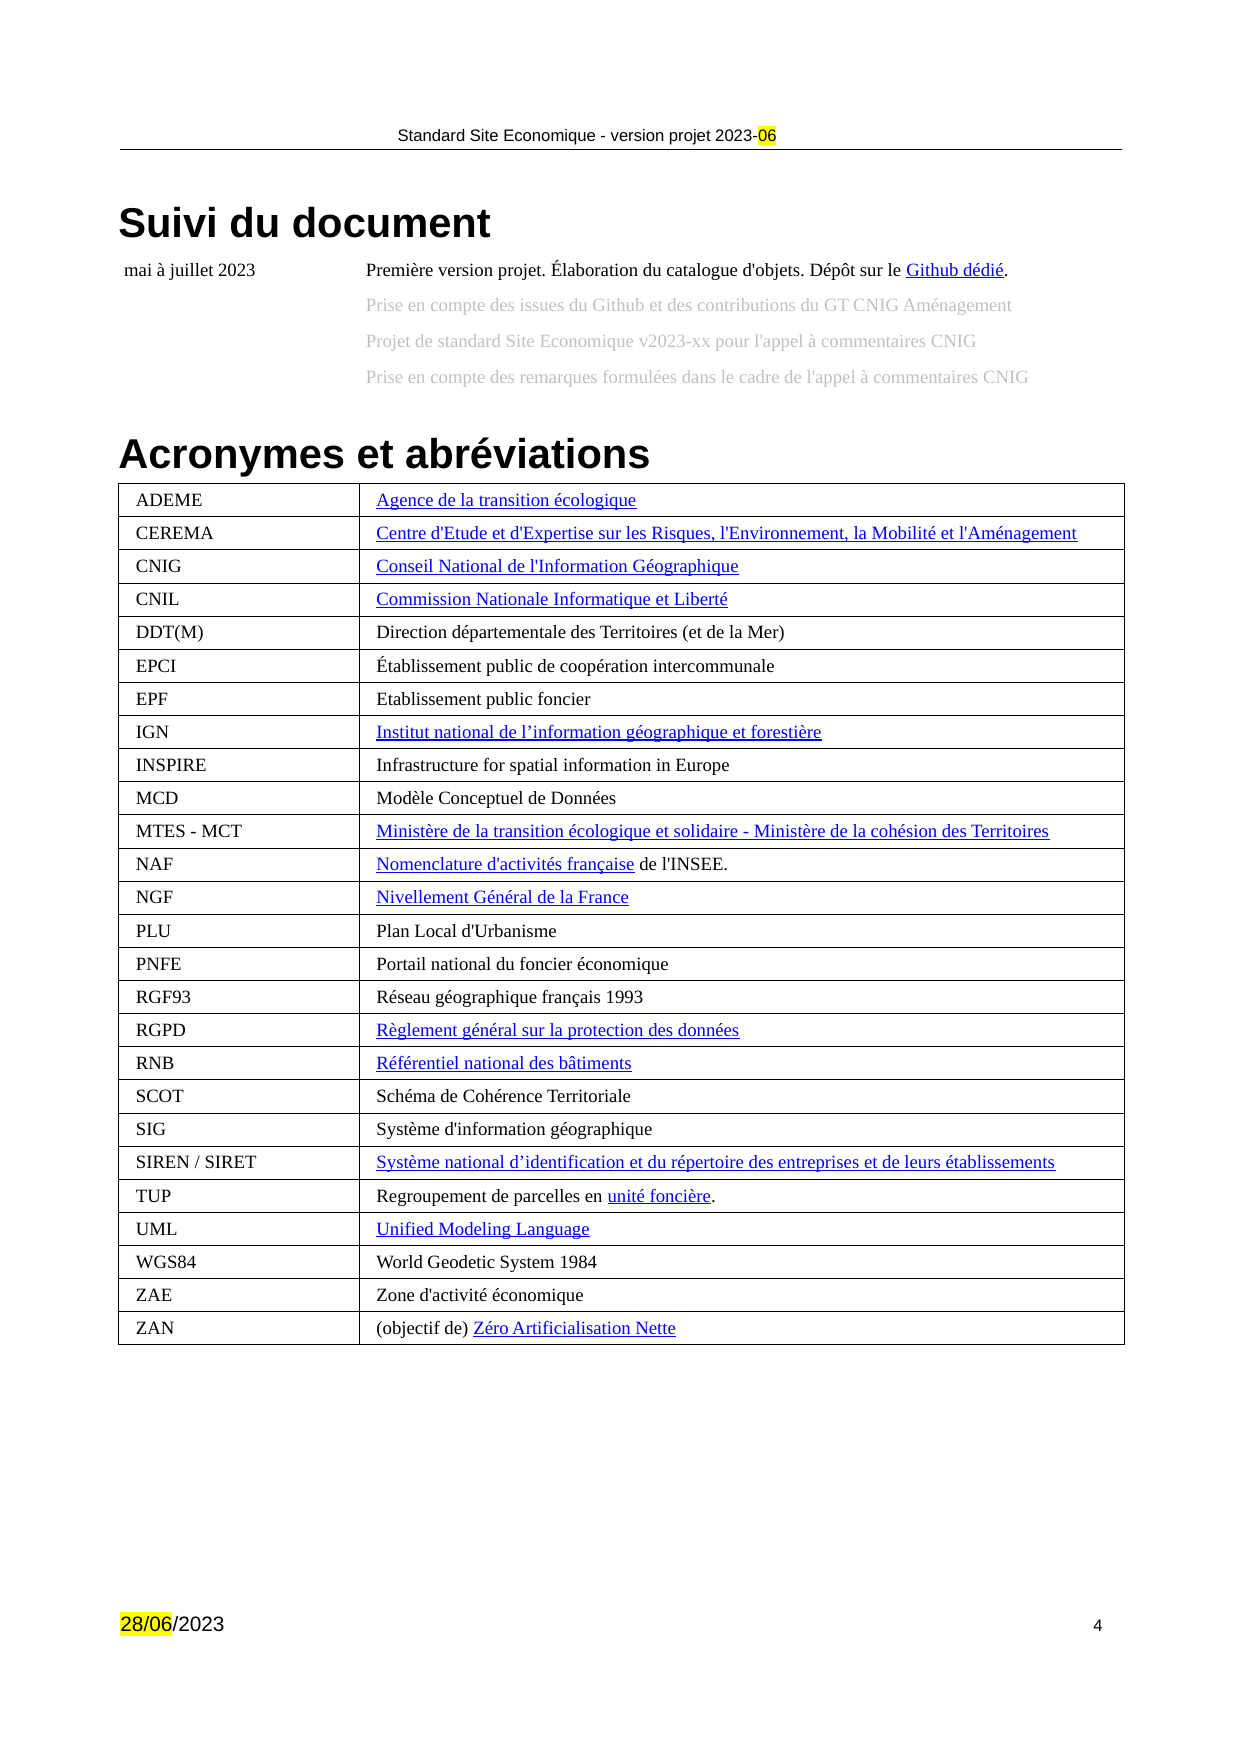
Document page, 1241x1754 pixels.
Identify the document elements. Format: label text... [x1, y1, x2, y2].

table_cell NGF [119, 882, 359, 914]
table_cell Zone d'activité économique [360, 1279, 1124, 1311]
table_cell Établissement public de coopération intercommunale [360, 650, 1124, 682]
table_header Agence de la transition écologique [360, 484, 1124, 516]
table_cell ZAE [119, 1279, 359, 1311]
table_cell Prise en compte des remarques formulées dans le cadre de l'appel à commentaires CNIG [354, 361, 1122, 396]
table_cell Référentiel national des bâtiments [360, 1047, 1124, 1079]
table_cell Infrastructure for spatial information in Europe [360, 749, 1124, 781]
table_cell Direction départementale des Territoires (et de la Mer) [360, 617, 1124, 649]
table_cell Ministère de la transition écologique et solidaire - Ministère de la cohésion des Territoires [360, 815, 1124, 847]
table_cell Institut national de l’information géographique et forestière [360, 716, 1124, 748]
table_header Première version projet. Élaboration du catalogue d'objets. Dépôt sur le Github dédié. [354, 253, 1122, 289]
text Suivi du document [118, 199, 1116, 247]
table_cell Unified Modeling Language [360, 1213, 1124, 1245]
table_cell EPF [119, 683, 359, 715]
table_cell Conseil National de l'Information Géographique [360, 550, 1124, 582]
table_cell [118, 361, 354, 396]
table_cell [118, 325, 354, 361]
table_cell Regroupement de parcelles en unité foncière. [360, 1180, 1124, 1212]
table_cell IGN [119, 716, 359, 748]
table_cell Modèle Conceptuel de Données [360, 782, 1124, 814]
table_cell TUP [119, 1180, 359, 1212]
table_cell INSPIRE [119, 749, 359, 781]
table_cell ZAN [119, 1312, 359, 1344]
table_cell Règlement général sur la protection des données [360, 1014, 1124, 1046]
table_cell RGF93 [119, 981, 359, 1013]
table_cell Nomenclature d'activités française de l'INSEE. [360, 849, 1124, 881]
table_cell DDT(M) [119, 617, 359, 649]
table_cell [118, 289, 354, 324]
table_cell Portail national du foncier économique [360, 948, 1124, 980]
table_cell SIREN / SIRET [119, 1147, 359, 1179]
table_cell Système d'information géographique [360, 1114, 1124, 1146]
table_cell RGPD [119, 1014, 359, 1046]
table_cell MCD [119, 782, 359, 814]
table_cell CNIG [119, 550, 359, 582]
table_cell WGS84 [119, 1246, 359, 1278]
table_cell Réseau géographique français 1993 [360, 981, 1124, 1013]
table_cell NAF [119, 849, 359, 881]
table_cell Commission Nationale Informatique et Liberté [360, 584, 1124, 616]
table_cell CEREMA [119, 517, 359, 549]
table_header mai à juillet 2023 [118, 253, 354, 289]
table_cell Système national d’identification et du répertoire des entreprises et de leurs établissements [360, 1147, 1124, 1179]
table_cell Projet de standard Site Economique v2023-xx pour l'appel à commentaires CNIG [354, 325, 1122, 361]
table_cell SIG [119, 1114, 359, 1146]
table_cell MTES - MCT [119, 815, 359, 847]
table_cell (objectif de) Zéro Artificialisation Nette [360, 1312, 1124, 1344]
table_cell RNB [119, 1047, 359, 1079]
table_cell SCOT [119, 1080, 359, 1112]
table_cell Plan Local d'Urbanisme [360, 915, 1124, 947]
table_cell PNFE [119, 948, 359, 980]
table_cell Nivellement Général de la France [360, 882, 1124, 914]
table_cell UML [119, 1213, 359, 1245]
text Acronymes et abréviations [118, 429, 1116, 477]
table_cell World Geodetic System 1984 [360, 1246, 1124, 1278]
table_cell Schéma de Cohérence Territoriale [360, 1080, 1124, 1112]
table_cell Centre d'Etude et d'Expertise sur les Risques, l'Environnement, la Mobilité et l'Aménagement [360, 517, 1124, 549]
table_header ADEME [119, 484, 359, 516]
table_cell Etablissement public foncier [360, 683, 1124, 715]
table_cell PLU [119, 915, 359, 947]
table_cell Prise en compte des issues du Github et des contributions du GT CNIG Aménagement [354, 289, 1122, 324]
table_cell EPCI [119, 650, 359, 682]
table_cell CNIL [119, 584, 359, 616]
